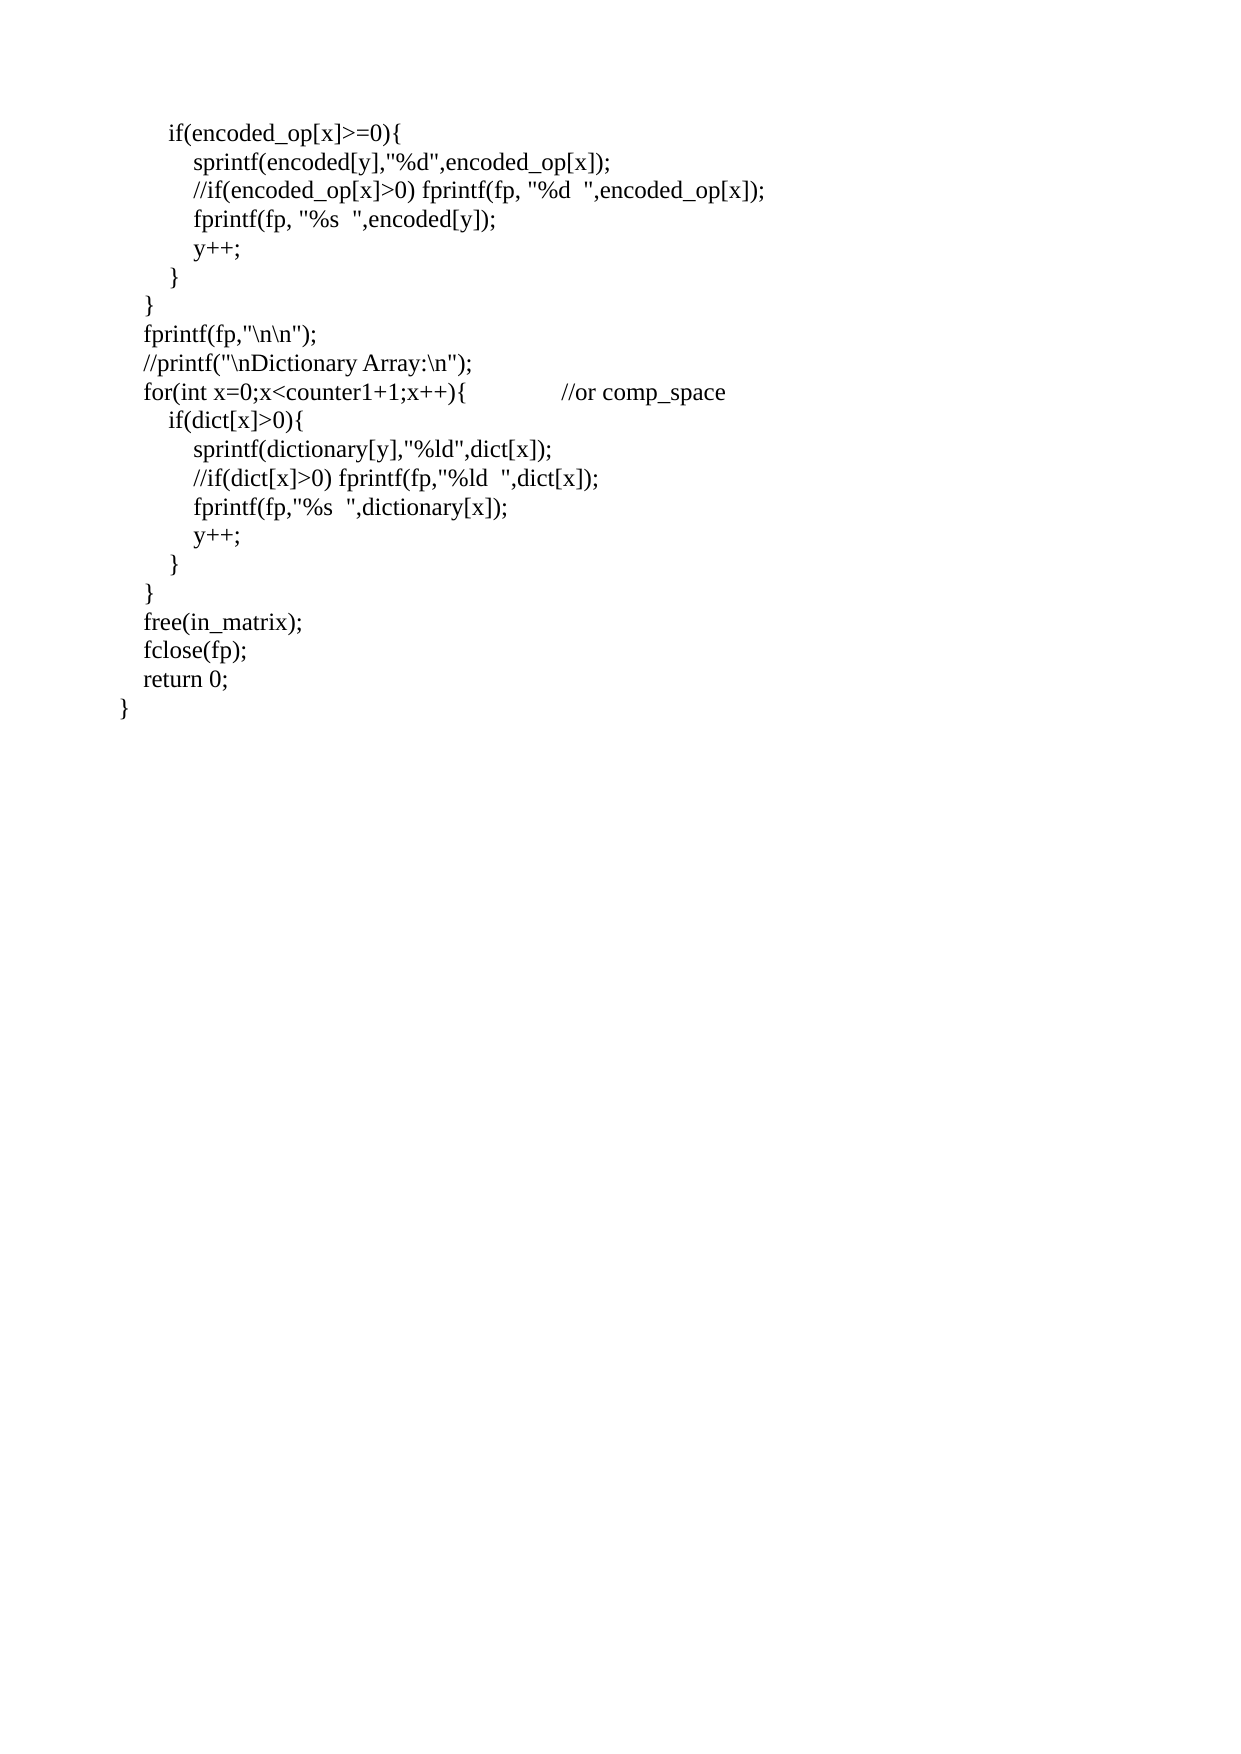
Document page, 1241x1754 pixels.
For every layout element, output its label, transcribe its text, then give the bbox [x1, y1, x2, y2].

text y++; [118, 233, 1122, 262]
text for(int x=0;x<counter1+1;x++){ //or comp_space [118, 377, 1122, 406]
text if(dict[x]>0){ [118, 406, 1122, 434]
text fprintf(fp,"%s ",dictionary[x]); [118, 492, 1122, 521]
text } [118, 549, 1122, 578]
text //if(dict[x]>0) fprintf(fp,"%ld ",dict[x]); [118, 463, 1122, 492]
text fprintf(fp, "%s ",encoded[y]); [118, 204, 1122, 233]
text fprintf(fp,"\n\n"); [118, 319, 1122, 348]
text return 0; [118, 664, 1122, 693]
text if(encoded_op[x]>=0){ [118, 118, 1122, 147]
text sprintf(encoded[y],"%d",encoded_op[x]); [118, 147, 1122, 176]
text } [118, 693, 1122, 722]
text sprintf(dictionary[y],"%ld",dict[x]); [118, 434, 1122, 463]
text } [118, 262, 1122, 291]
text //printf("\nDictionary Array:\n"); [118, 348, 1122, 377]
text y++; [118, 521, 1122, 549]
text fclose(fp); [118, 636, 1122, 664]
text } [118, 578, 1122, 607]
text //if(encoded_op[x]>0) fprintf(fp, "%d ",encoded_op[x]); [118, 176, 1122, 204]
text } [118, 291, 1122, 319]
text free(in_matrix); [118, 607, 1122, 636]
